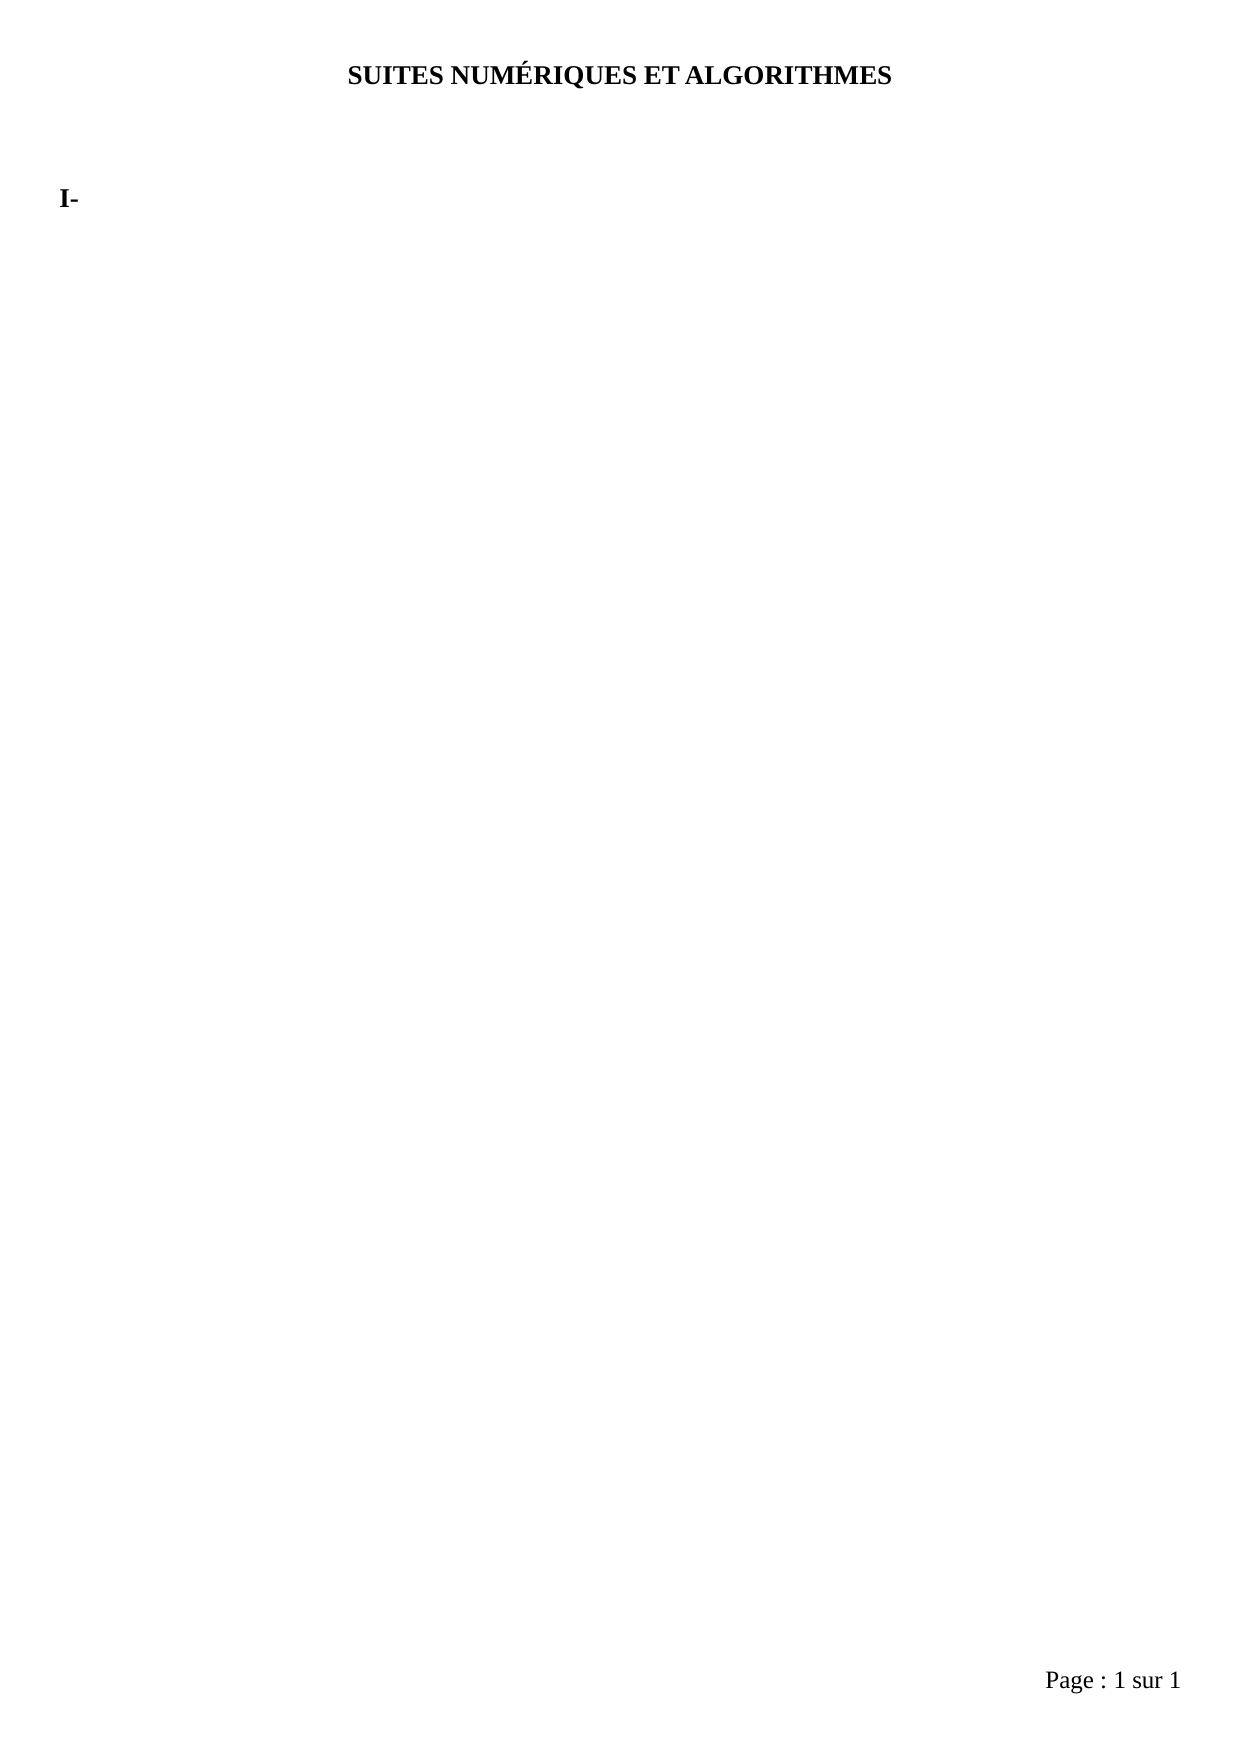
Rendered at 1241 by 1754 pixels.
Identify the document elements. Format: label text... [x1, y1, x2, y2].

text I- [59, 182, 1181, 213]
